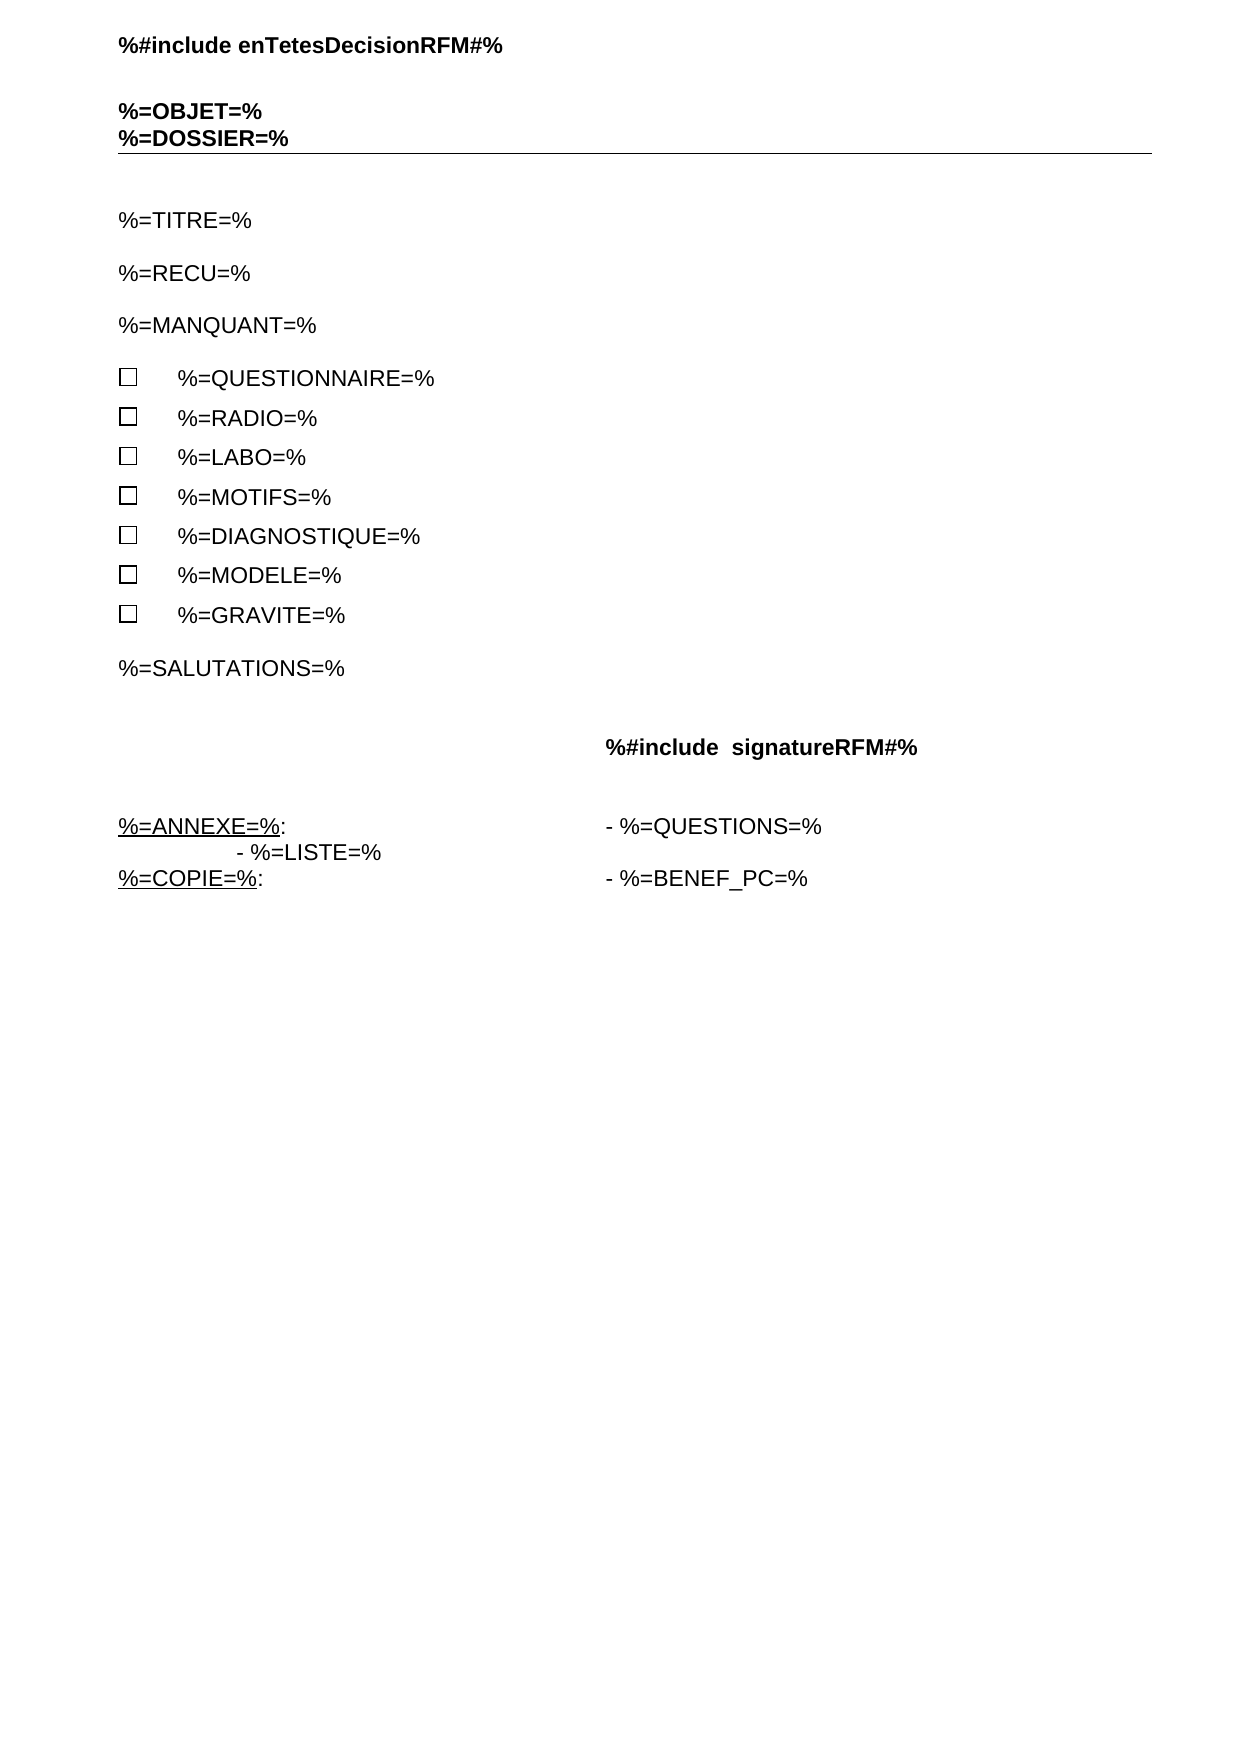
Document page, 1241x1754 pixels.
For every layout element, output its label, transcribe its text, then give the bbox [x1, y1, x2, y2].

text %=GRAVITE=% [118, 602, 1152, 628]
text %=OBJET=% [118, 98, 1152, 125]
text %=SALUTATIONS=% [118, 654, 1152, 681]
text %#include enTetesDecisionRFM#% [118, 32, 1152, 59]
text %=QUESTIONNAIRE=% [118, 365, 1152, 391]
text %=RADIO=% [118, 404, 1152, 431]
text %=MODELE=% [118, 562, 1152, 589]
text %=LABO=% [118, 444, 1152, 470]
text %=DIAGNOSTIQUE=% [118, 523, 1152, 549]
text %=MANQUANT=% [118, 312, 1152, 339]
text %=TITRE=% [118, 207, 1152, 233]
text %=DOSSIER=% [118, 125, 1152, 153]
text %=MOTIFS=% [118, 483, 1152, 510]
text - %=LISTE=% [118, 839, 1152, 865]
text %=ANNEXE=%: - %=QUESTIONS=% [118, 813, 1152, 839]
text %=COPIE=%: - %=BENEF_PC=% [118, 865, 1152, 892]
text %=RECU=% [118, 259, 1152, 286]
text %#include signatureRFM#% [118, 734, 1152, 760]
